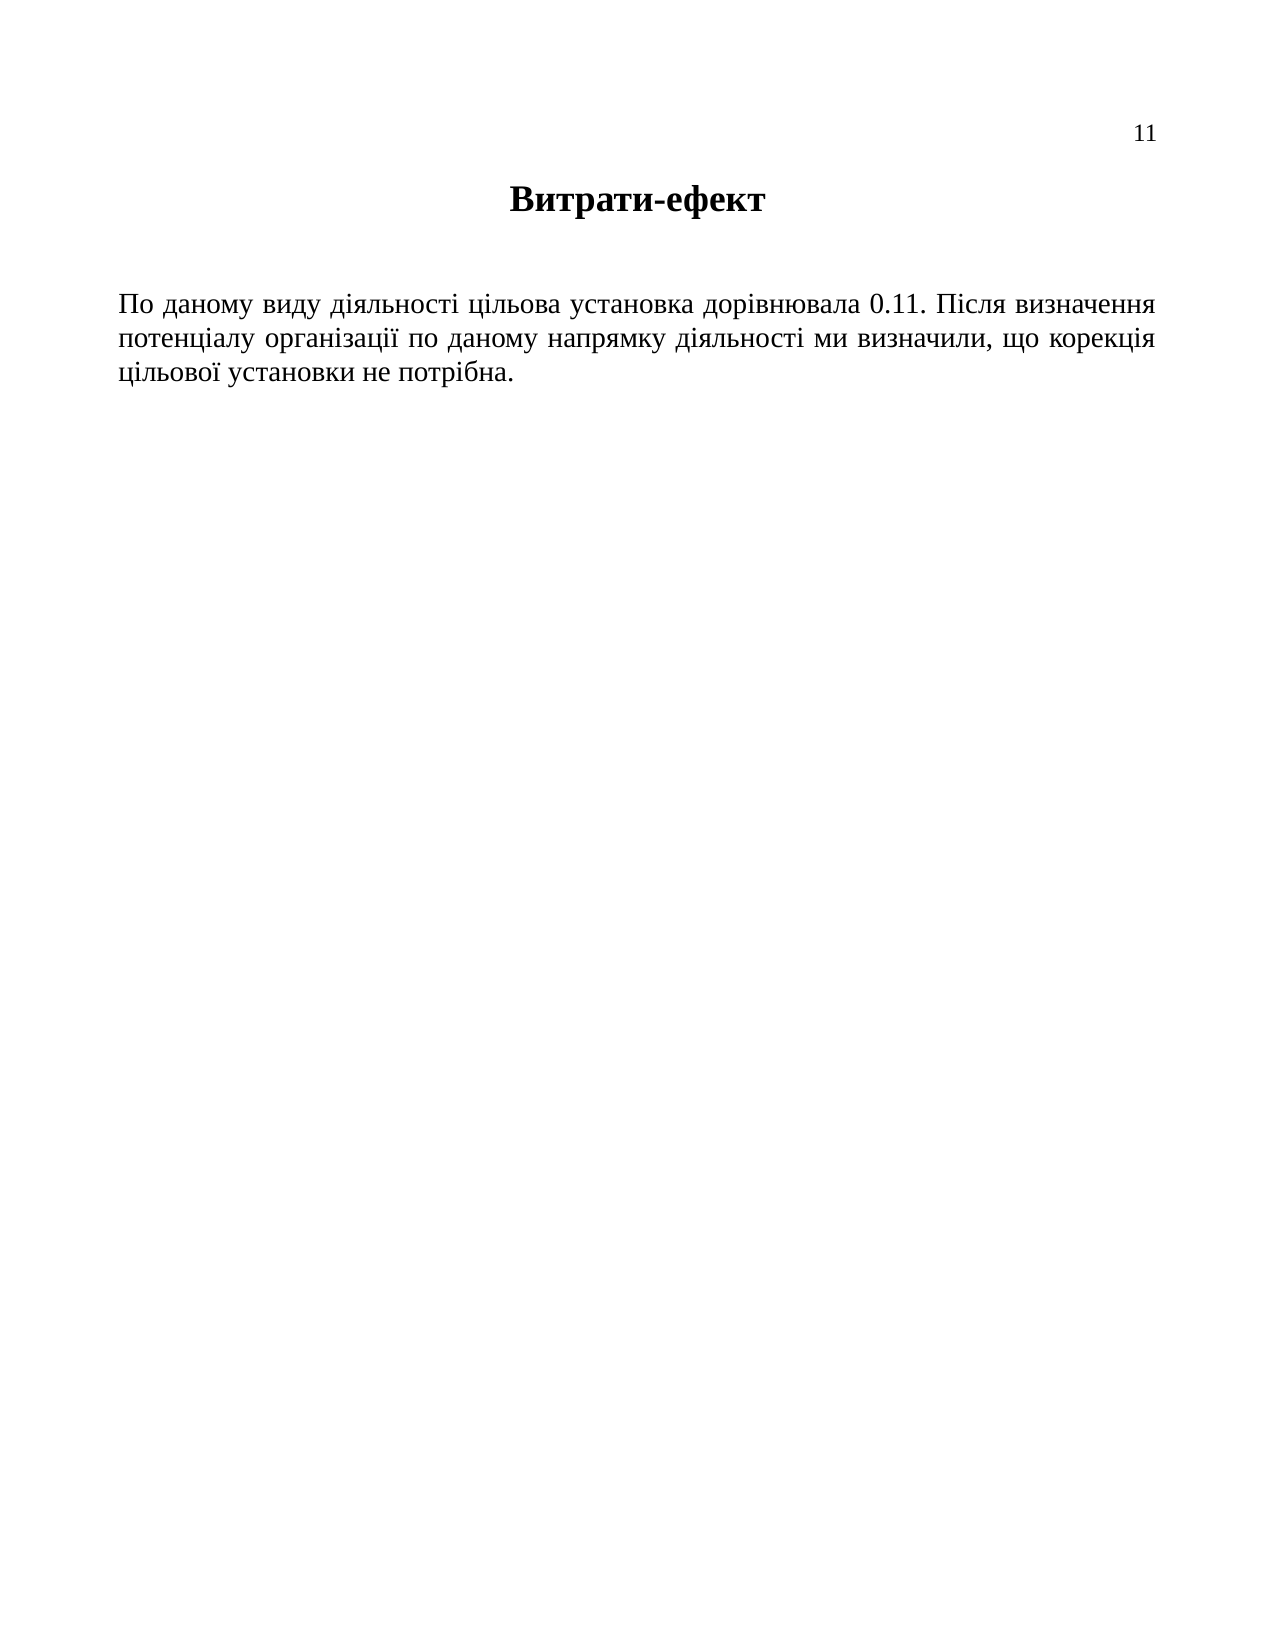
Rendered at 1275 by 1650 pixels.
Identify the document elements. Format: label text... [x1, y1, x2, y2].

text По даному виду діяльності цільова установка дорівнювала 0.11. Після визначення потенціалу організації по даному напрямку діяльності ми визначили, що корекція цільової установки не потрібна. [118, 287, 1157, 387]
text Витрати-ефект [118, 176, 1157, 219]
